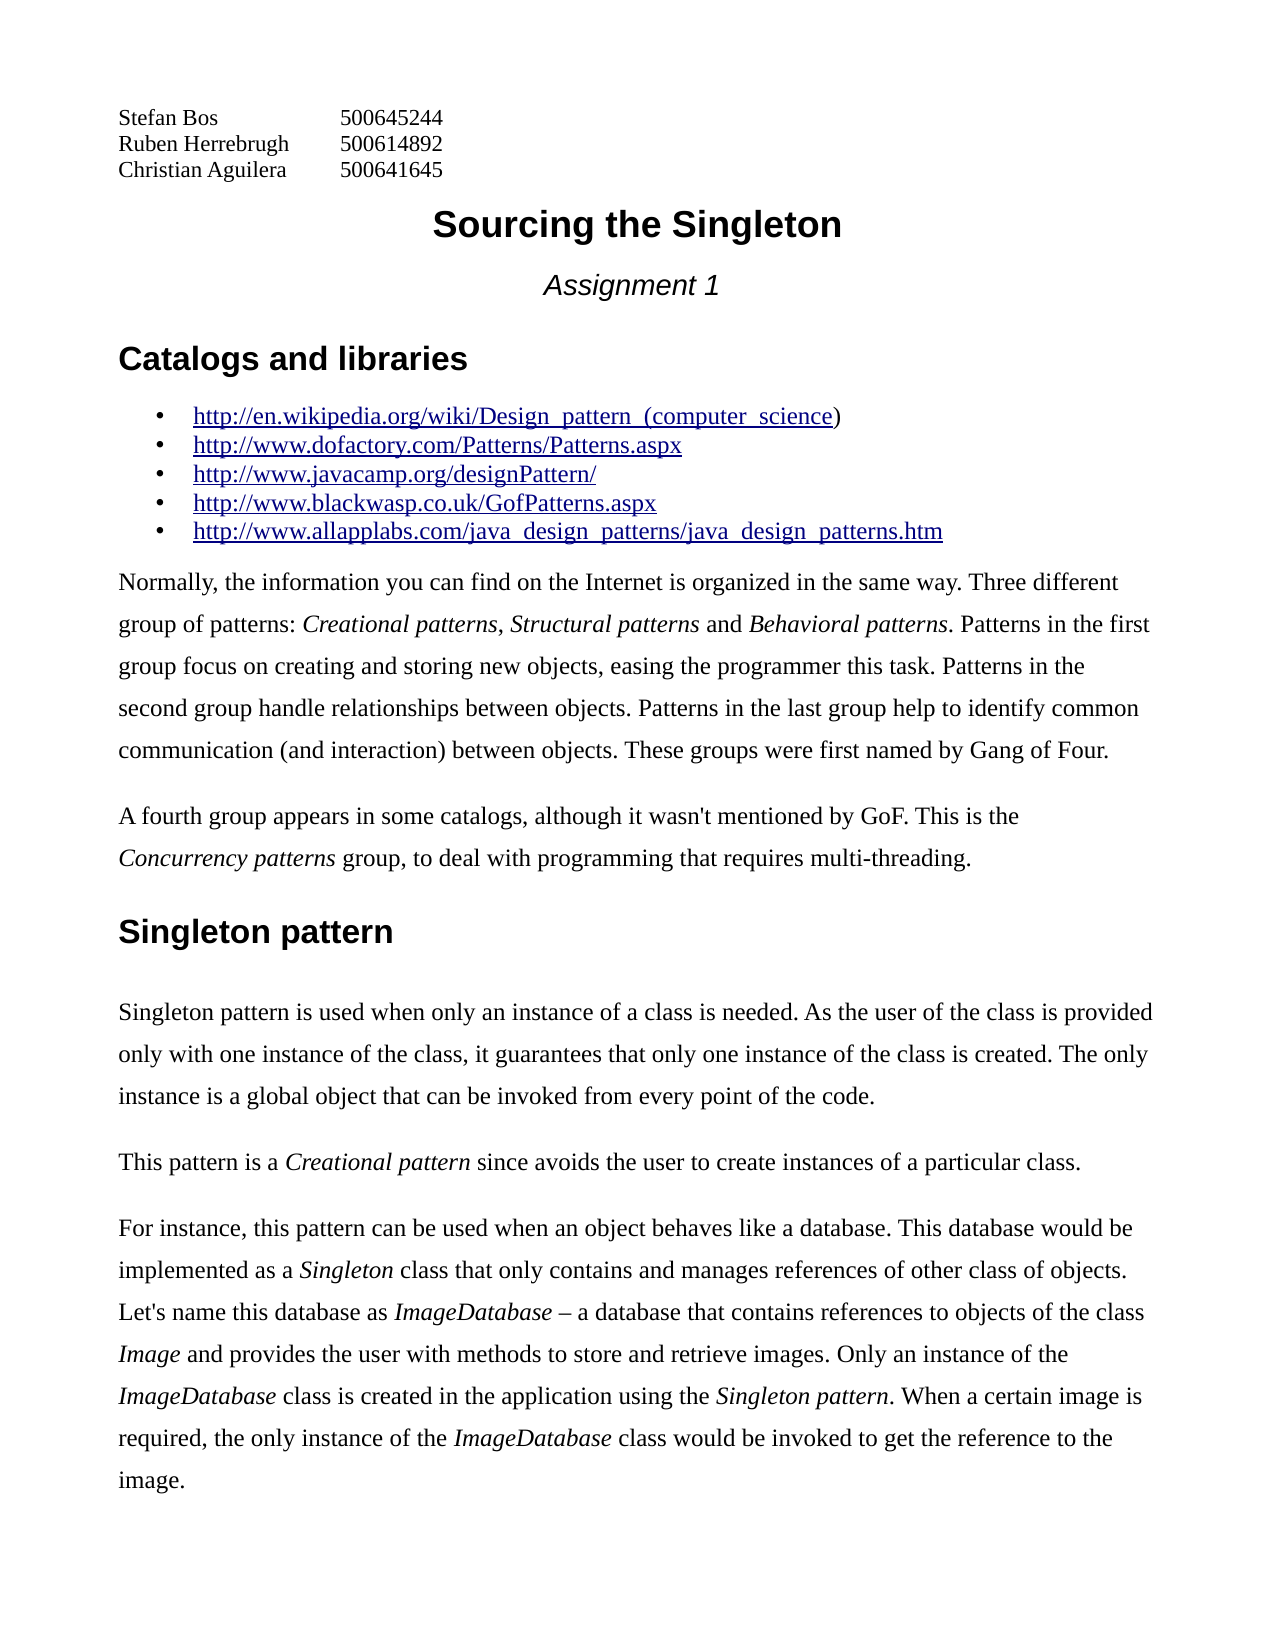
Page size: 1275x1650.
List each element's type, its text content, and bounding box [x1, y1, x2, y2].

text Ruben Herrebrugh 500614892 [118, 130, 1157, 156]
text Normally, the information you can find on the Internet is organized in the same way. Three different group of patterns: Creational patterns, Structural patterns and Behavioral patterns. Patterns in the first group focus on creating and storing new objects, easing the programmer this task. Patterns in the second group handle relationships between objects. Patterns in the last group help to identify common communication (and interaction) between objects. These groups were first named by Gang of Four. [118, 557, 1157, 767]
text For instance, this pattern can be used when an object behaves like a database. This database would be implemented as a Singleton class that only contains and manages references of other class of objects. Let's name this database as ImageDatabase – a database that contains references to objects of the class Image and provides the user with methods to store and retrieve images. Only an instance of the ImageDatabase class is created in the application using the Singleton pattern. When a certain image is required, the only instance of the ImageDatabase class would be invoked to get the reference to the image. [118, 1203, 1157, 1497]
text Stefan Bos 500645244 [118, 103, 1157, 130]
list http://www.javacamp.org/designPattern/ [156, 459, 1157, 488]
subtitle Catalogs and libraries [118, 339, 1157, 377]
subtitle Singleton pattern [118, 912, 1157, 951]
subtitle Assignment 1 [118, 268, 1157, 301]
text Singleton pattern is used when only an instance of a class is needed. As the user of the class is provided only with one instance of the class, it guarantees that only one instance of the class is created. The only instance is a global object that can be invoked from every point of the code. [118, 987, 1157, 1113]
title Sourcing the Singleton [118, 202, 1157, 245]
text A fourth group appears in some catalogs, although it wasn't mentioned by GoF. This is the Concurrency patterns group, to deal with programming that requires multi-threading. [118, 791, 1157, 875]
list http://en.wikipedia.org/wiki/Design_pattern_(computer_science) [156, 401, 1157, 430]
list http://www.dofactory.com/Patterns/Patterns.aspx [156, 430, 1157, 459]
list http://www.allapplabs.com/java_design_patterns/java_design_patterns.htm [156, 516, 1157, 545]
text This pattern is a Creational pattern since avoids the user to create instances of a particular class. [118, 1137, 1157, 1179]
list http://www.blackwasp.co.uk/GofPatterns.aspx [156, 488, 1157, 516]
text Christian Aguilera 500641645 [118, 156, 1157, 183]
